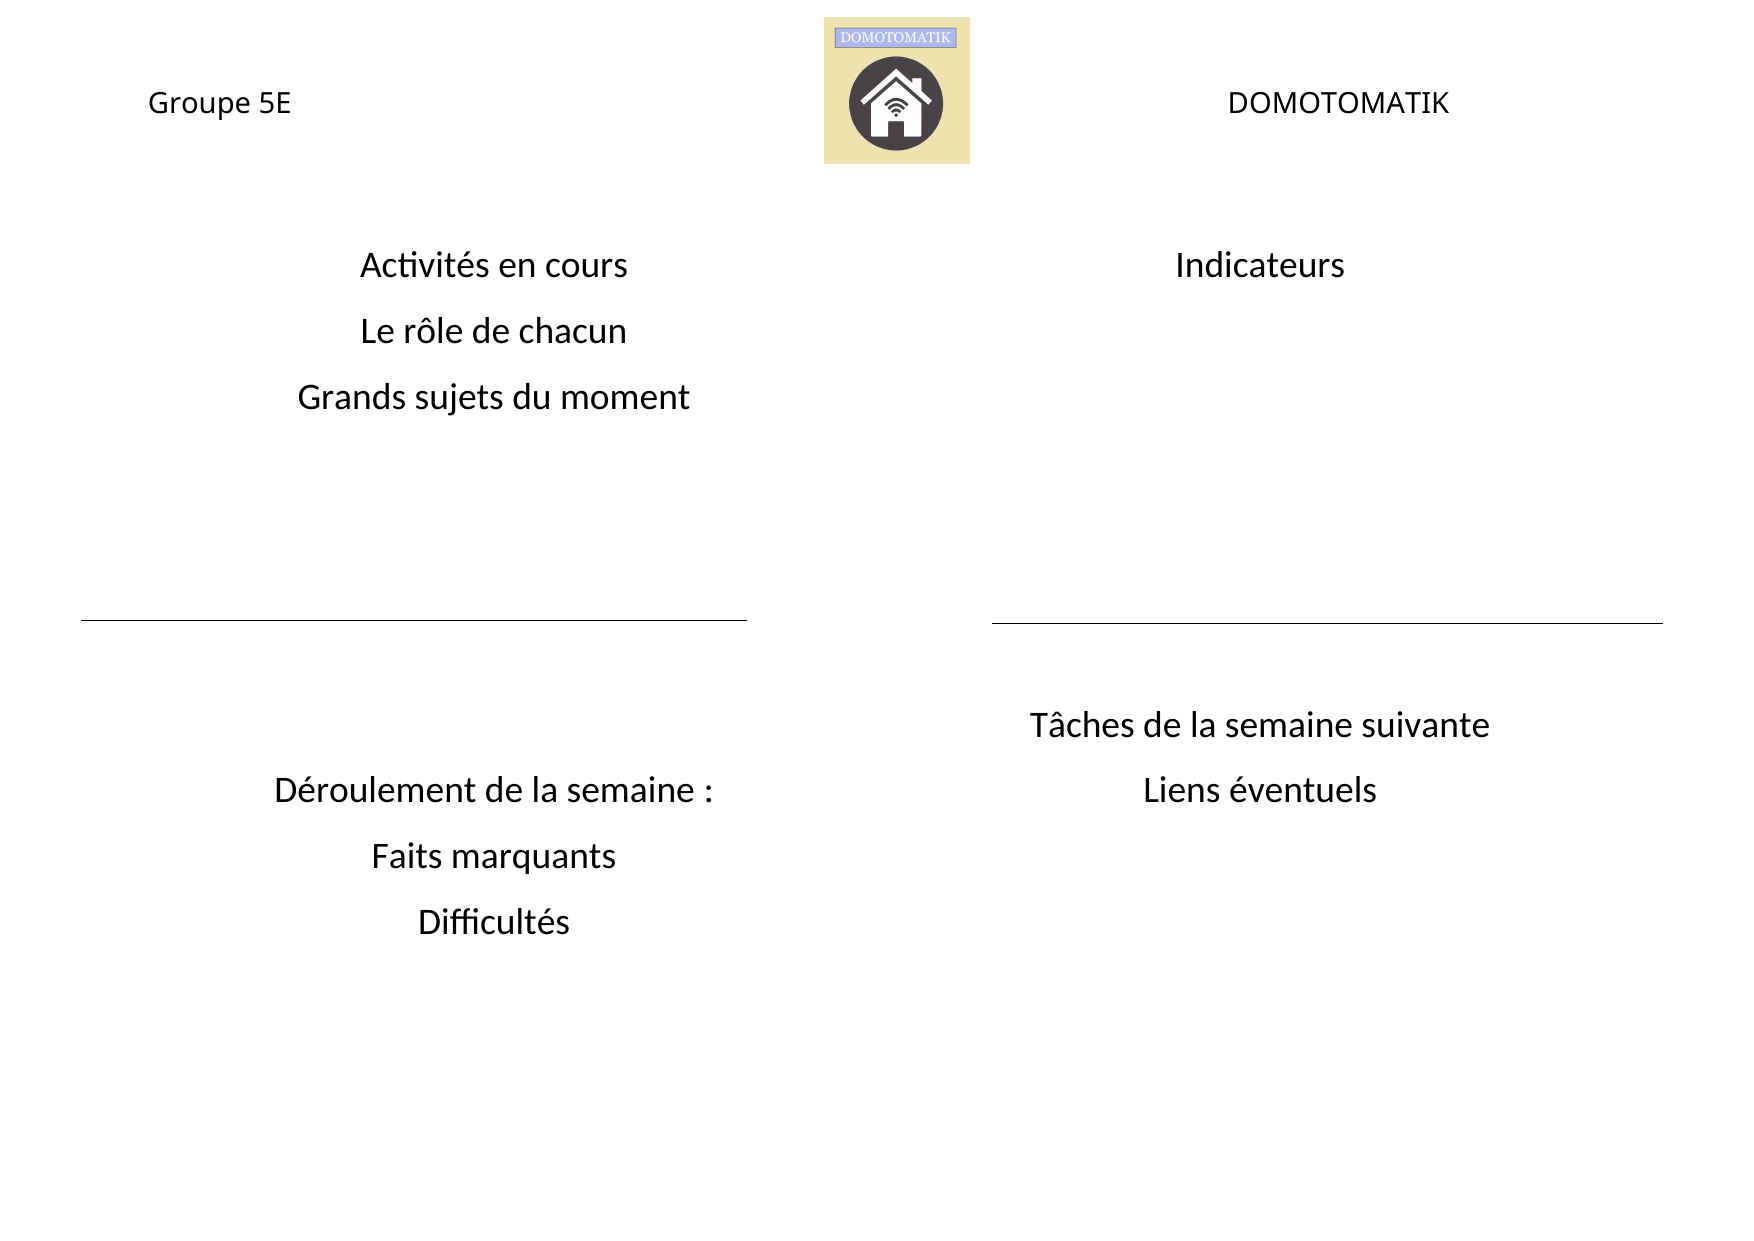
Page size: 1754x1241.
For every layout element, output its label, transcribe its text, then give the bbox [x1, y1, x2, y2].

text Déroulement de la semaine : [148, 766, 840, 812]
text Tâches de la semaine suivante [914, 701, 1606, 747]
text Indicateurs [914, 241, 1606, 287]
text Grands sujets du moment [148, 373, 840, 418]
text Activités en cours [148, 241, 840, 287]
text Le rôle de chacun [148, 307, 840, 353]
text Difficultés [148, 898, 840, 943]
text Faits marquants [148, 832, 840, 878]
text Liens éventuels [914, 766, 1606, 812]
